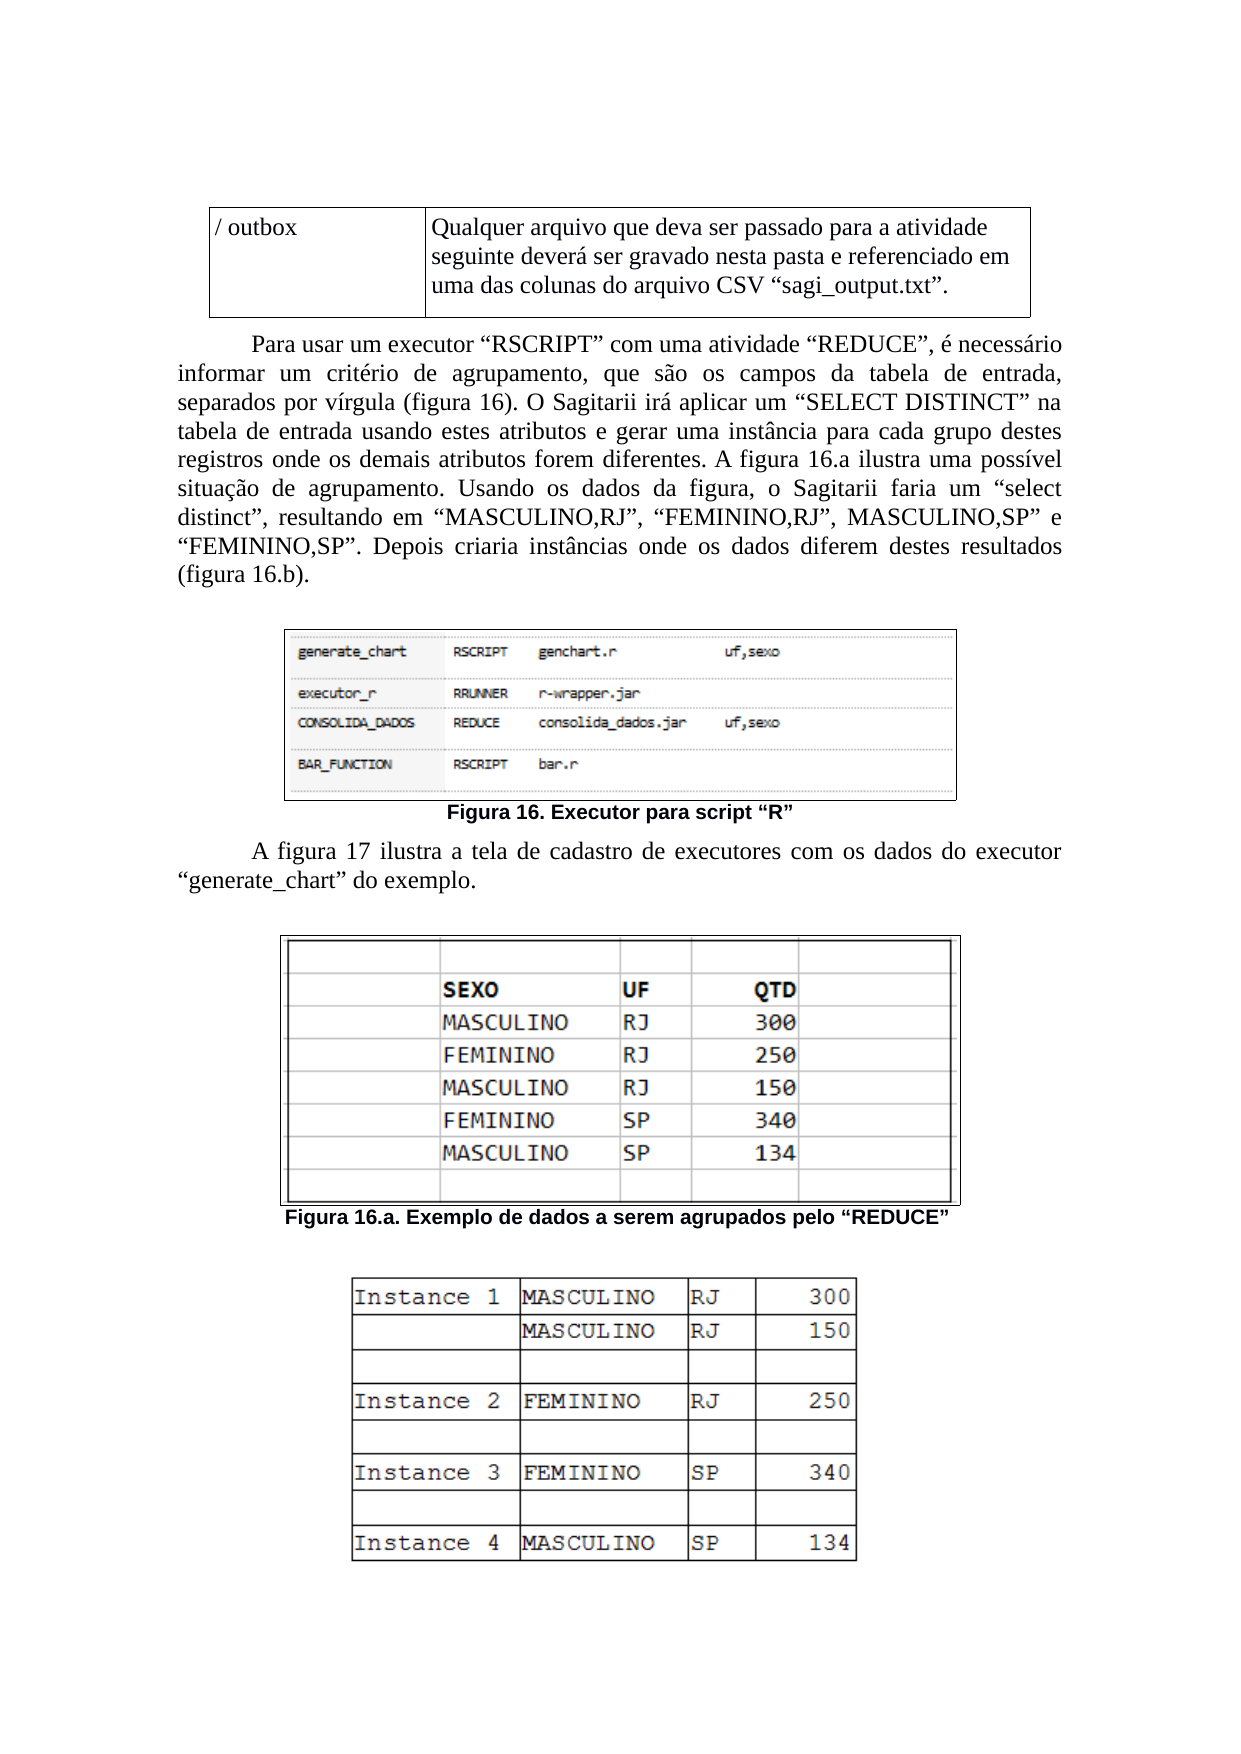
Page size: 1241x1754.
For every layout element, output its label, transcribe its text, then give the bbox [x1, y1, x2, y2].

text [285, 630, 956, 800]
table_cell / outbox [210, 208, 425, 317]
text A figura 17 ilustra a tela de cadastro de executores com os dados do executor “generate_chart” do exemplo. [177, 836, 1063, 894]
text Figura 16. Executor para script “R” [224, 642, 1016, 824]
text Figura 16.a. Exemplo de dados a serem agrupados pelo “REDUCE” [224, 947, 1016, 1229]
text Para usar um executor “RSCRIPT” com uma atividade “REDUCE”, é necessário informar um critério de agrupamento, que são os campos da tabela de entrada, separados por vírgula (figura 16). O Sagitarii irá aplicar um “SELECT DISTINCT” na tabela de entrada usando estes atributos e gerar uma instância para cada grupo destes registros onde os demais atributos forem diferentes. A figura 16.a ilustra uma possível situação de agrupamento. Usando os dados da figura, o Sagitarii faria um “select distinct”, resultando em “MASCULINO,RJ”, “FEMININO,RJ”, MASCULINO,SP” e “FEMININO,SP”. Depois criaria instâncias onde os dados diferem destes resultados (figura 16.b). [177, 329, 1063, 588]
table_cell Qualquer arquivo que deva ser passado para a atividade seguinte deverá ser gravado nesta pasta e referenciado em uma das colunas do arquivo CSV “sagi_output.txt”. [426, 208, 1030, 317]
text [281, 936, 960, 1205]
